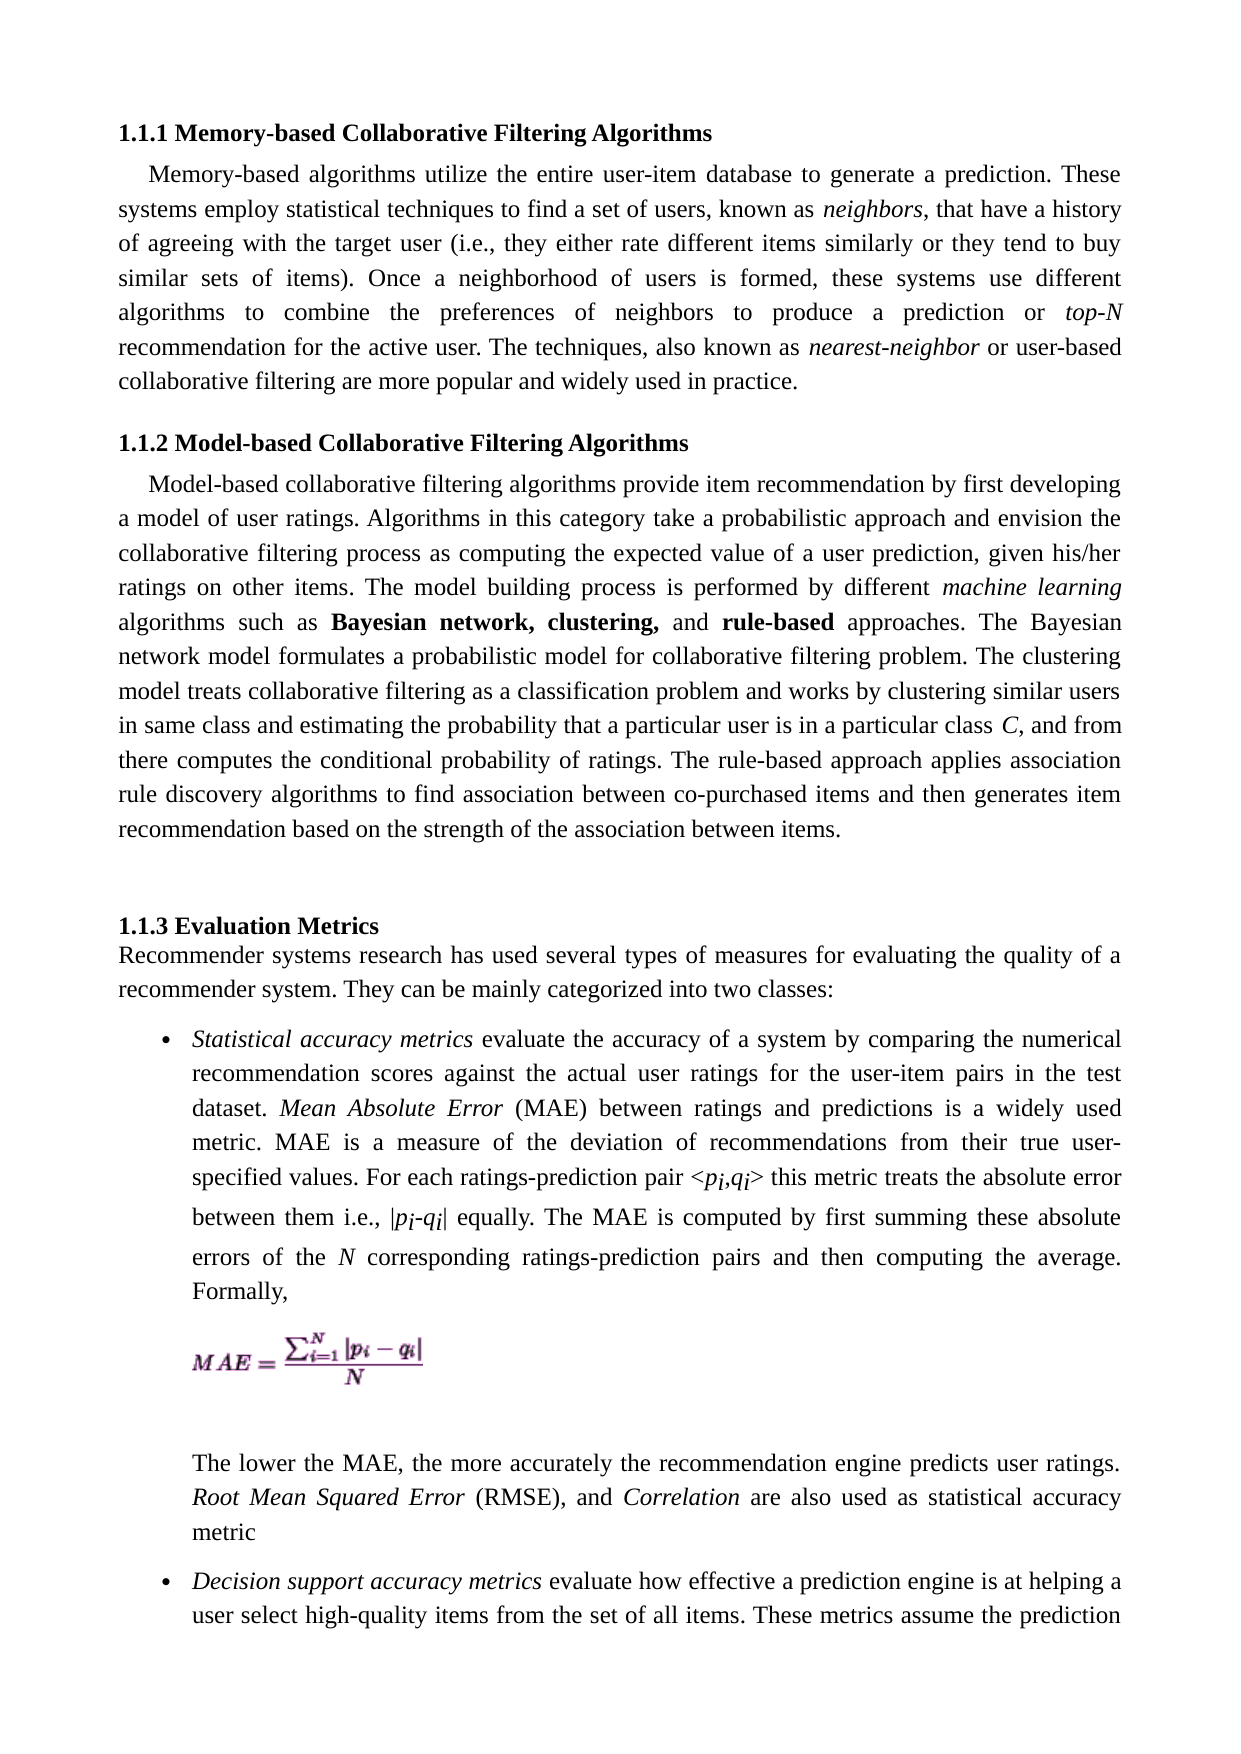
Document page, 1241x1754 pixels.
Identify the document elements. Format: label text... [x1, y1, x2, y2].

list Statistical accuracy metrics evaluate the accuracy of a system by comparing the numerical recommendation scores against the actual user ratings for the user-item pairs in the test dataset. Mean Absolute Error (MAE) between ratings and predictions is a widely used metric. MAE is a measure of the deviation of recommendations from their true user-specified values. For each ratings-prediction pair <pi,qi> this metric treats the absolute error between them i.e., |pi-qi| equally. The MAE is computed by first summing these absolute errors of the N corresponding ratings-prediction pairs and then computing the average. Formally, [162, 1024, 1122, 1305]
text 1.1.2 Model-based Collaborative Filtering Algorithms [118, 428, 1122, 456]
text 1.1.3 Evaluation Metrics [118, 911, 1122, 940]
list Decision support accuracy metrics evaluate how effective a prediction engine is at helping a user select high-quality items from the set of all items. These metrics assume the prediction [162, 1566, 1122, 1629]
text 1.1.1 Memory-based Collaborative Filtering Algorithms [118, 118, 1122, 147]
picture [191, 1325, 423, 1388]
text The lower the MAE, the more accurately the recommendation engine predicts user ratings. Root Mean Squared Error (RMSE), and Correlation are also used as statistical accuracy metric [192, 1448, 1122, 1546]
text Model-based collaborative filtering algorithms provide item recommendation by first developing a model of user ratings. Algorithms in this category take a probabilistic approach and envision the collaborative filtering process as computing the expected value of a user prediction, given his/her ratings on other items. The model building process is performed by different machine learning algorithms such as Bayesian network, clustering, and rule-based approaches. The Bayesian network model formulates a probabilistic model for collaborative filtering problem. The clustering model treats collaborative filtering as a classification problem and works by clustering similar users in same class and estimating the probability that a particular user is in a particular class C, and from there computes the conditional probability of ratings. The rule-based approach applies association rule discovery algorithms to find association between co-purchased items and then generates item recommendation based on the strength of the association between items. [118, 469, 1122, 842]
text Memory-based algorithms utilize the entire user-item database to generate a prediction. These systems employ statistical techniques to find a set of users, known as neighbors, that have a history of agreeing with the target user (i.e., they either rate different items similarly or they tend to buy similar sets of items). Once a neighborhood of users is formed, these systems use different algorithms to combine the preferences of neighbors to produce a prediction or top-N recommendation for the active user. The techniques, also known as nearest-neighbor or user-based collaborative filtering are more popular and widely used in practice. [118, 159, 1122, 395]
text Recommender systems research has used several types of measures for evaluating the quality of a recommender system. They can be mainly categorized into two classes: [118, 940, 1122, 1003]
